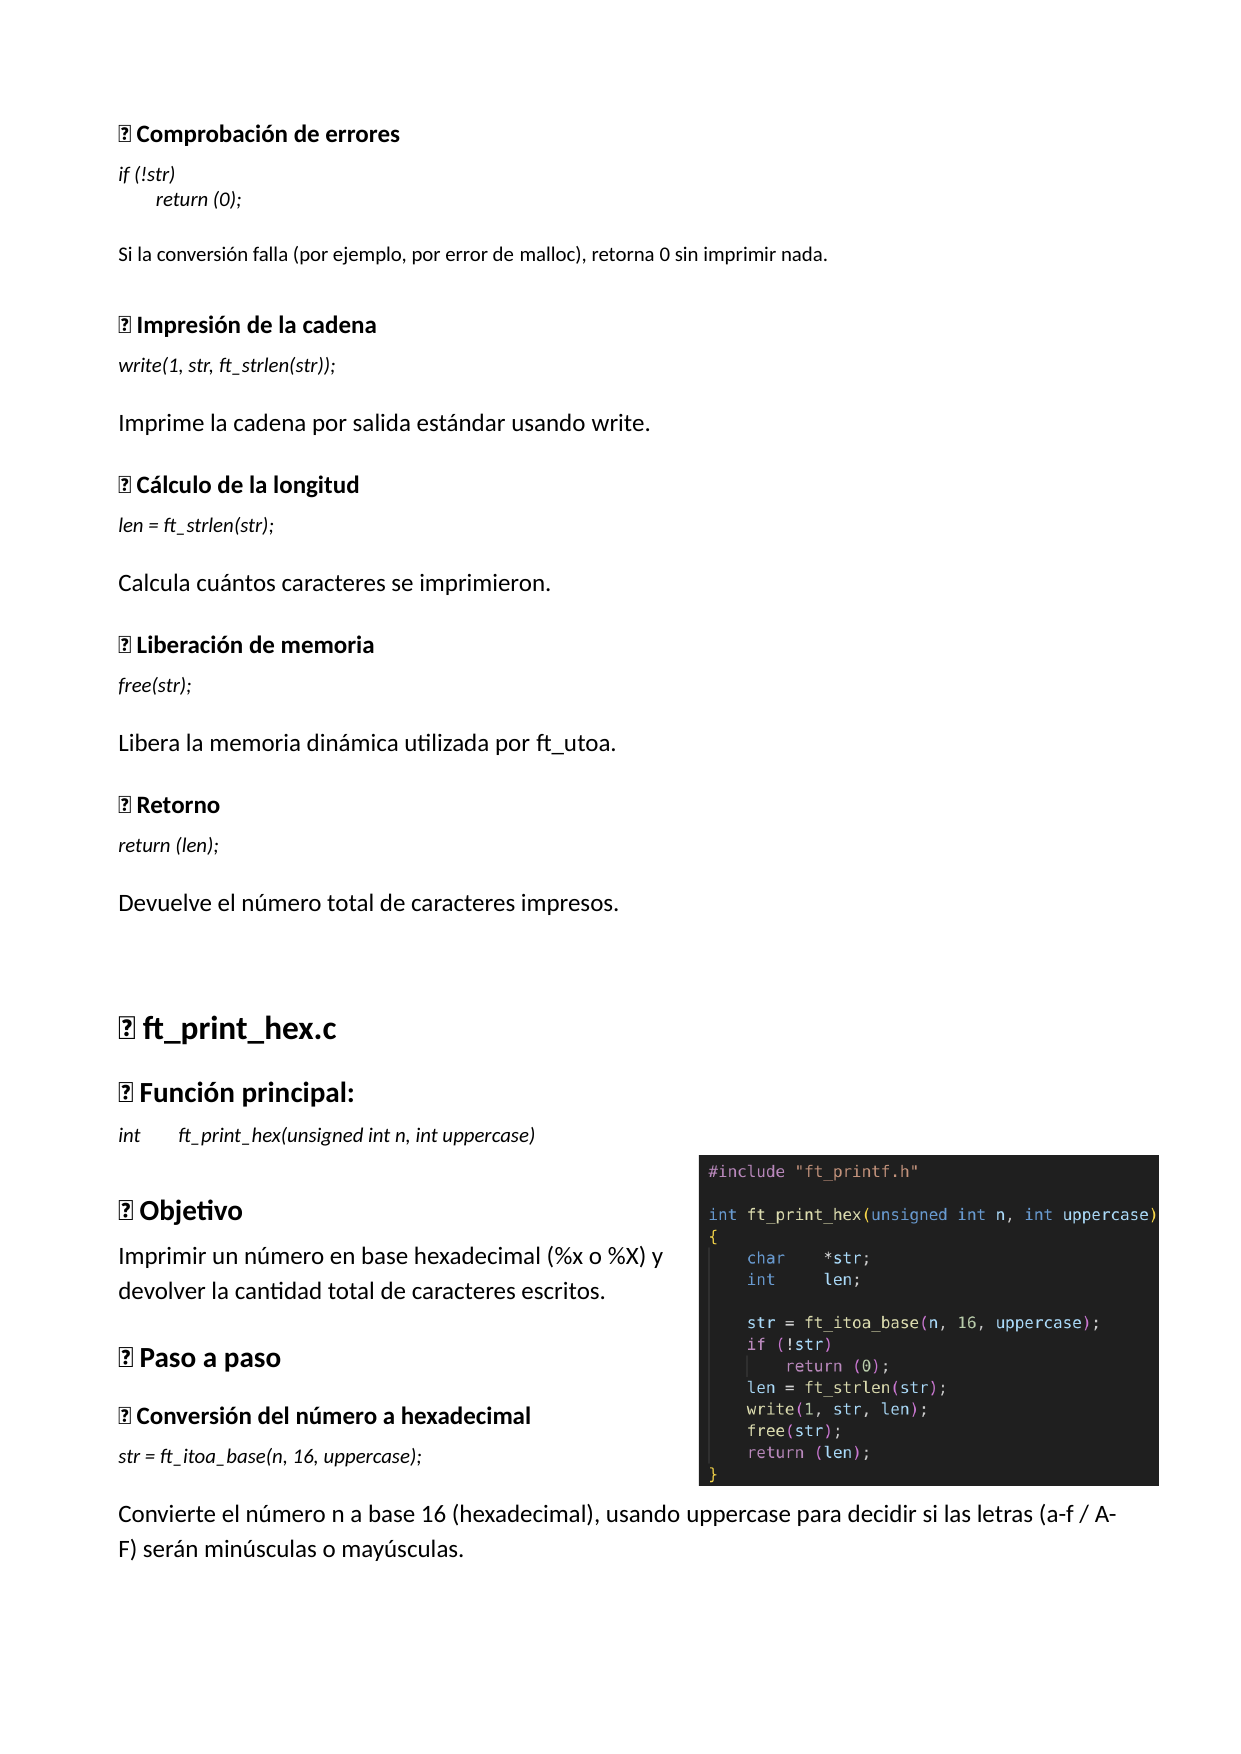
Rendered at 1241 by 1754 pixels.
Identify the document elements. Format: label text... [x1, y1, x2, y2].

text str = ft_itoa_base(n, 16, uppercase); [118, 1443, 698, 1468]
text Libera la memoria dinámica utilizada por ft_utoa. [118, 727, 1122, 757]
subtitle ✅ Liberación de memoria [118, 629, 1122, 659]
picture [698, 1155, 1159, 1486]
text Si la conversión falla (por ejemplo, por error de malloc), retorna 0 sin imprimir nada. [118, 241, 1122, 267]
subtitle ✅ Comprobación de errores [118, 118, 1122, 149]
text write(1, str, ft_strlen(str)); [118, 352, 1122, 377]
subtitle ✅ Impresión de la cadena [118, 309, 1122, 339]
subtitle 🔧 Función principal: [118, 1074, 1122, 1110]
subtitle 📌 Objetivo [118, 1192, 698, 1228]
text int ft_print_hex(unsigned int n, int uppercase) [118, 1123, 1122, 1148]
text Calcula cuántos caracteres se imprimieron. [118, 567, 1122, 597]
text Devuelve el número total de caracteres impresos. [118, 887, 1122, 917]
subtitle ✅ Cálculo de la longitud [118, 469, 1122, 499]
text Imprime la cadena por salida estándar usando write. [118, 407, 1122, 437]
subtitle 🧠 Paso a paso [118, 1339, 698, 1375]
subtitle ✅ Conversión del número a hexadecimal [118, 1400, 698, 1431]
text free(str); [118, 672, 1122, 697]
text Convierte el número n a base 16 (hexadecimal), usando uppercase para decidir si las letras (a-f / A-F) serán minúsculas o mayúsculas. [118, 1498, 1122, 1563]
subtitle 📄 ft_print_hex.c [118, 1007, 1122, 1047]
text if (!str) [118, 161, 1122, 187]
text return (0); [118, 187, 1122, 212]
text Imprimir un número en base hexadecimal (%x o %X) y devolver la cantidad total de caracteres escritos. [118, 1240, 698, 1306]
text return (len); [118, 832, 1122, 857]
subtitle ✅ Retorno [118, 789, 1122, 819]
text len = ft_strlen(str); [118, 512, 1122, 537]
